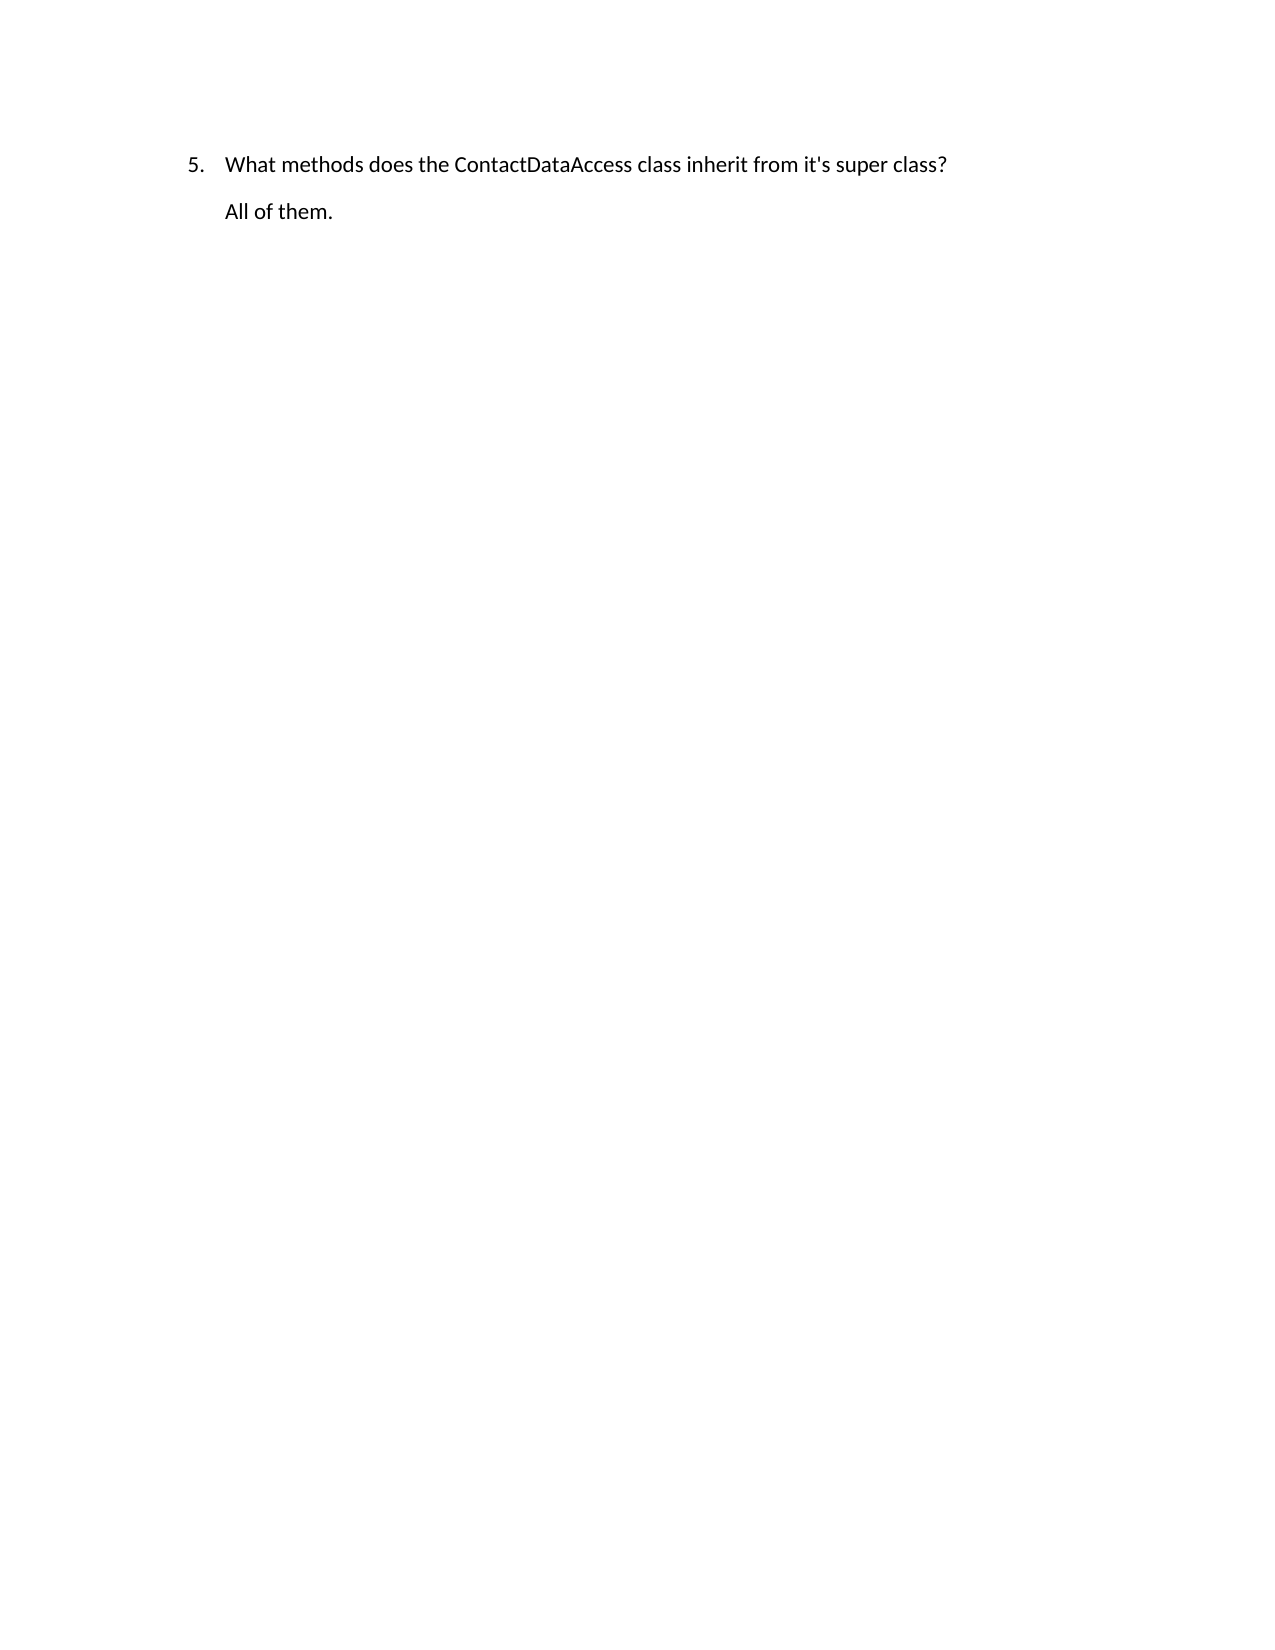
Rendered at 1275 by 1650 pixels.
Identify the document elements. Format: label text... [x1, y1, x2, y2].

text All of them. [150, 197, 1125, 225]
list What methods does the ContactDataAccess class inherit from it's super class? [187, 150, 1125, 178]
